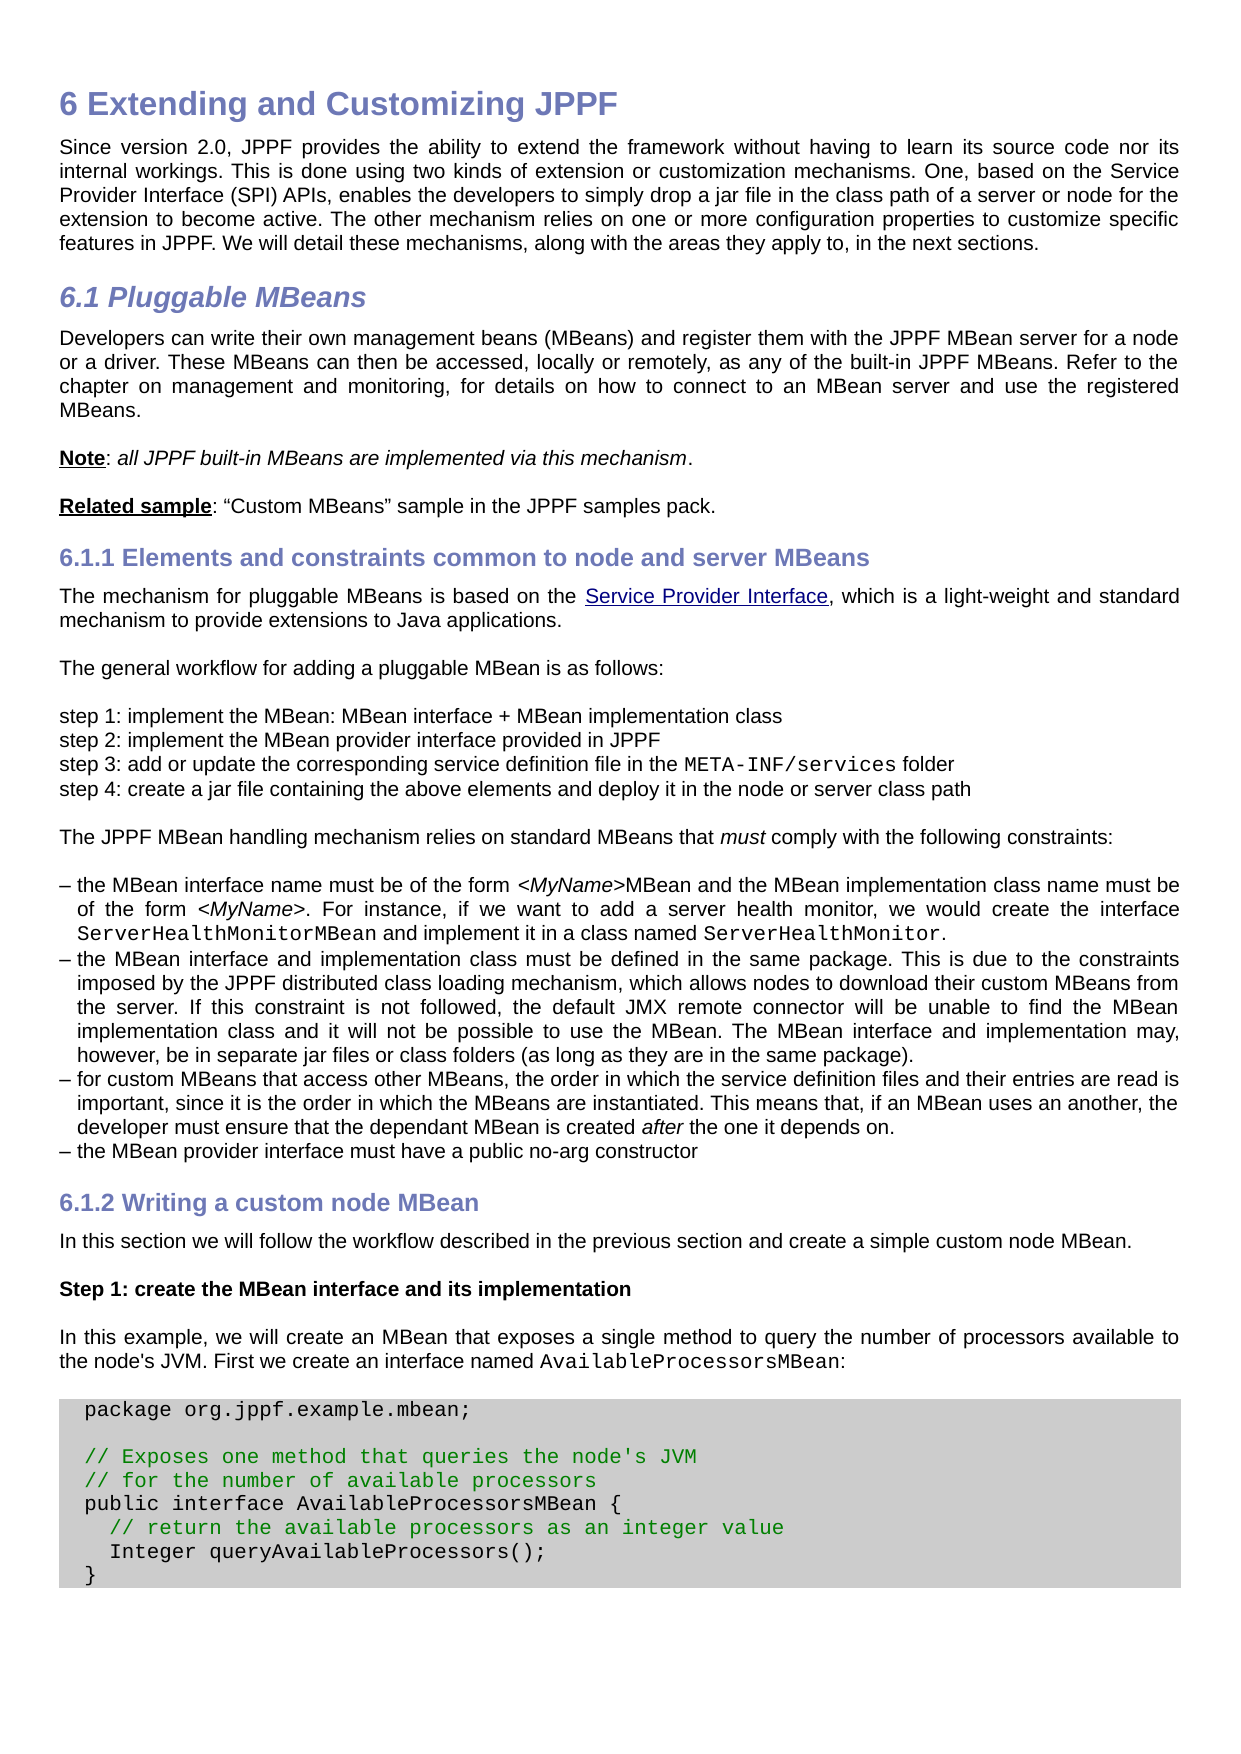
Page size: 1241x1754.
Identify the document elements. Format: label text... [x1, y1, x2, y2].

text // return the available processors as an integer value [59, 1517, 1181, 1541]
text step 3: add or update the corresponding service definition file in the META-INF/services folder [59, 751, 1181, 777]
text The mechanism for pluggable MBeans is based on the Service Provider Interface, which is a light-weight and standard mechanism to provide extensions to Java applications. [59, 584, 1181, 632]
text Step 1: create the MBean interface and its implementation [59, 1277, 1181, 1301]
text step 1: implement the MBean: MBean interface + MBean implementation class [59, 703, 1181, 727]
list the MBean provider interface must have a public no-arg constructor [59, 1139, 1181, 1163]
text Note: all JPPF built-in MBeans are implemented via this mechanism. [59, 446, 1181, 469]
text package org.jppf.example.mbean; [59, 1399, 1181, 1422]
text public interface AvailableProcessorsMBean { [59, 1493, 1181, 1517]
list for custom MBeans that access other MBeans, the order in which the service definition files and their entries are read is important, since it is the order in which the MBeans are instantiated. This means that, if an MBean uses an another, the developer must ensure that the dependant MBean is created after the one it depends on. [59, 1067, 1181, 1139]
text In this section we will follow the workflow described in the previous section and create a simple custom node MBean. [59, 1229, 1181, 1253]
text step 2: implement the MBean provider interface provided in JPPF [59, 727, 1181, 751]
text Integer queryAvailableProcessors(); [59, 1541, 1181, 1564]
list the MBean interface name must be of the form <MyName>MBean and the MBean implementation class name must be of the form <MyName>. For instance, if we want to add a server health monitor, we would create the interface ServerHealthMonitorMBean and implement it in a class named ServerHealthMonitor. [59, 873, 1181, 947]
text // for the number of available processors [59, 1470, 1181, 1493]
text Developers can write their own management beans (MBeans) and register them with the JPPF MBean server for a node or a driver. These MBeans can then be accessed, locally or remotely, as any of the built-in JPPF MBeans. Refer to the chapter on management and monitoring, for details on how to connect to an MBean server and use the registered MBeans. [59, 326, 1181, 422]
text } [59, 1564, 1181, 1588]
text Since version 2.0, JPPF provides the ability to extend the framework without having to learn its source code nor its internal workings. This is done using two kinds of extension or customization mechanisms. One, based on the Service Provider Interface (SPI) APIs, enables the developers to simply drop a jar file in the class path of a server or node for the extension to become active. The other mechanism relies on one or more configuration properties to customize specific features in JPPF. We will detail these mechanisms, along with the areas they apply to, in the next sections. [59, 135, 1181, 255]
subtitle Pluggable MBeans [59, 280, 1181, 313]
text // Exposes one method that queries the node's JVM [59, 1446, 1181, 1470]
subtitle Writing a custom node MBean [59, 1188, 1181, 1217]
subtitle Elements and constraints common to node and server MBeans [59, 542, 1181, 571]
subtitle Extending and Customizing JPPF [59, 84, 1181, 122]
text Related sample: “Custom MBeans” sample in the JPPF samples pack. [59, 493, 1181, 517]
text The general workflow for adding a pluggable MBean is as follows: [59, 656, 1181, 679]
text In this example, we will create an MBean that exposes a single method to query the number of processors available to the node's JVM. First we create an interface named AvailableProcessorsMBean: [59, 1325, 1181, 1375]
list the MBean interface and implementation class must be defined in the same package. This is due to the constraints imposed by the JPPF distributed class loading mechanism, which allows nodes to download their custom MBeans from the server. If this constraint is not followed, the default JMX remote connector will be unable to find the MBean implementation class and it will not be possible to use the MBean. The MBean interface and implementation may, however, be in separate jar files or class folders (as long as they are in the same package). [59, 947, 1181, 1067]
text step 4: create a jar file containing the above elements and deploy it in the node or server class path [59, 777, 1181, 801]
text The JPPF MBean handling mechanism relies on standard MBeans that must comply with the following constraints: [59, 825, 1181, 849]
